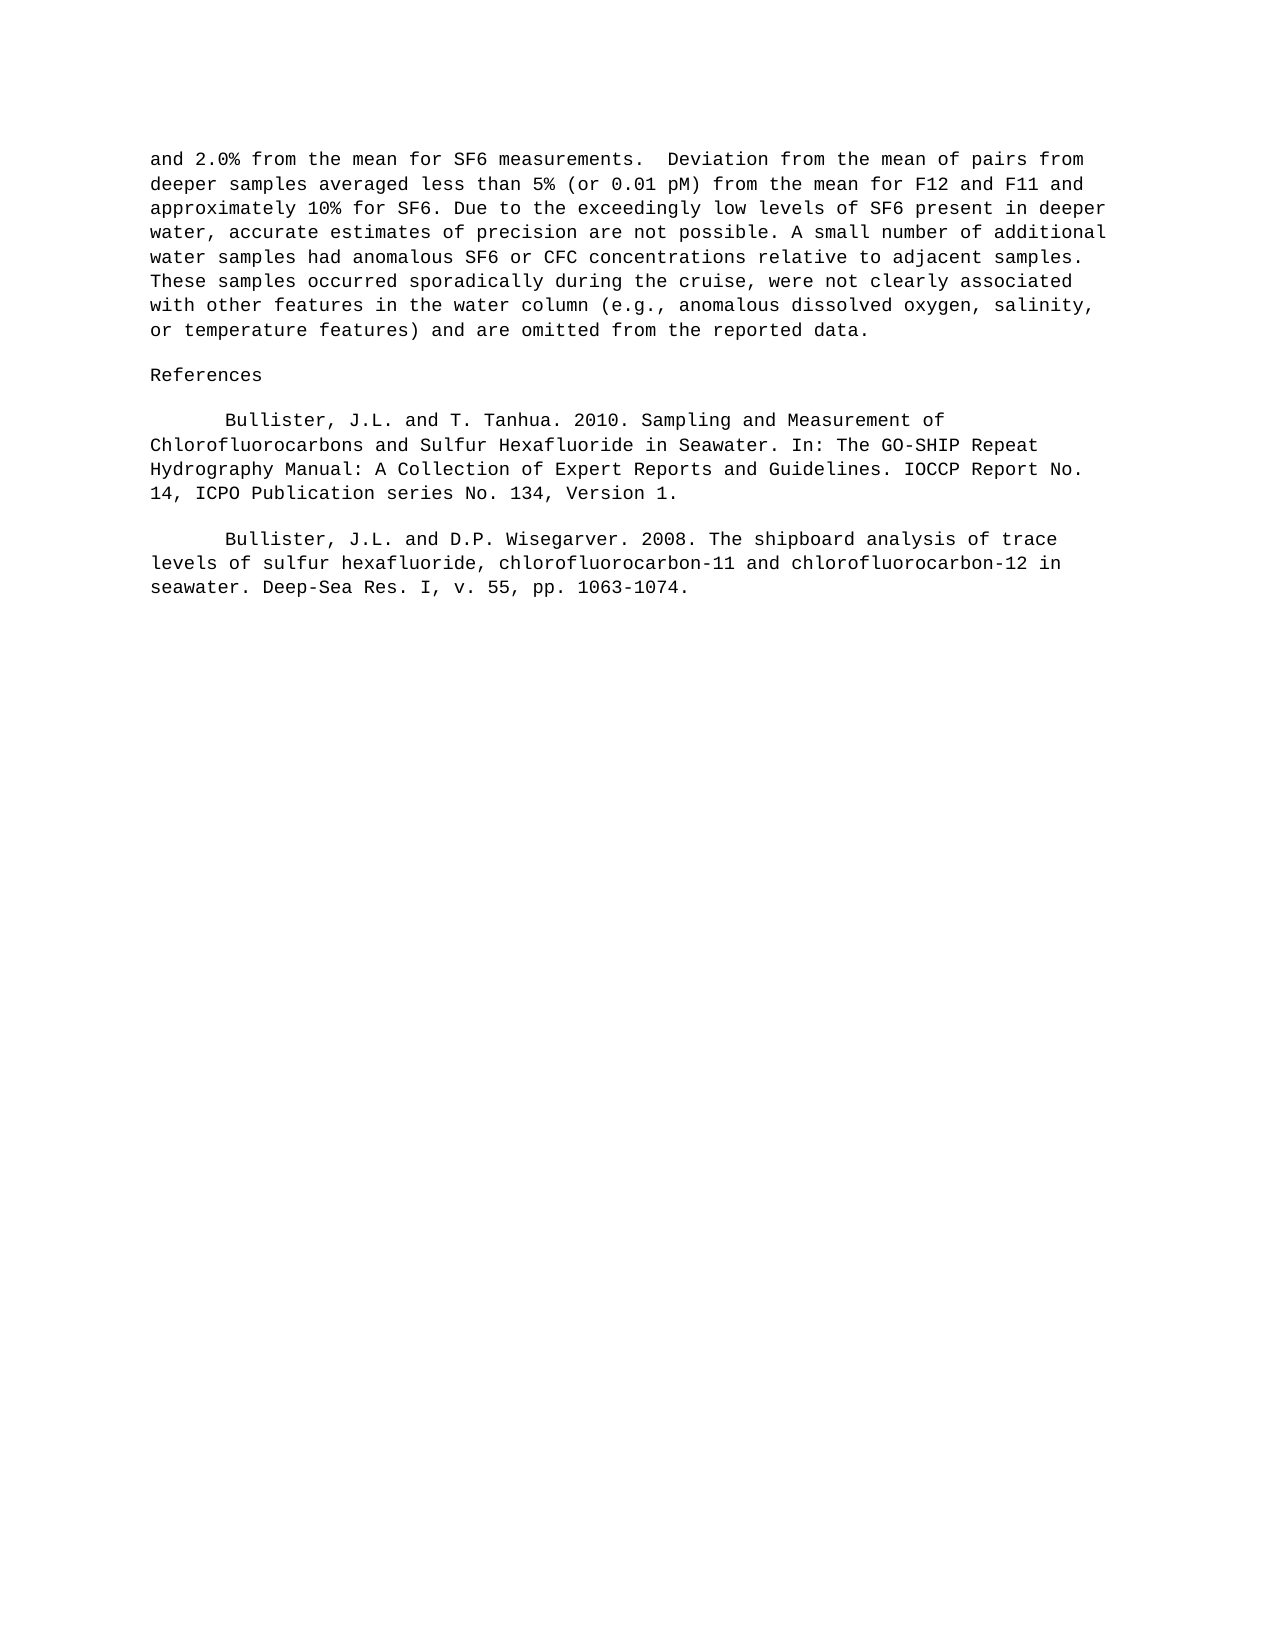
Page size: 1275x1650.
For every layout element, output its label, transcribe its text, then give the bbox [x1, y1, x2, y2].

text Bullister, J.L. and T. Tanhua. 2010. Sampling and Measurement of Chlorofluorocarbons and Sulfur Hexafluoride in Seawater. In: The GO-SHIP Repeat Hydrography Manual: A Collection of Expert Reports and Guidelines. IOCCP Report No. 14, ICPO Publication series No. 134, Version 1. [150, 411, 1125, 505]
text References [150, 366, 1125, 387]
text Bullister, J.L. and D.P. Wisegarver. 2008. The shipboard analysis of trace levels of sulfur hexafluoride, chlorofluorocarbon-11 and chlorofluorocarbon-12 in seawater. Deep-Sea Res. I, v. 55, pp. 1063-1074. [150, 529, 1125, 599]
text and 2.0% from the mean for SF6 measurements. Deviation from the mean of pairs from deeper samples averaged less than 5% (or 0.01 pM) from the mean for F12 and F11 and approximately 10% for SF6. Due to the exceedingly low levels of SF6 present in deeper water, accurate estimates of precision are not possible. A small number of additional water samples had anomalous SF6 or CFC concentrations relative to adjacent samples. These samples occurred sporadically during the cruise, were not clearly associated with other features in the water column (e.g., anomalous dissolved oxygen, salinity, or temperature features) and are omitted from the reported data. [150, 150, 1125, 342]
